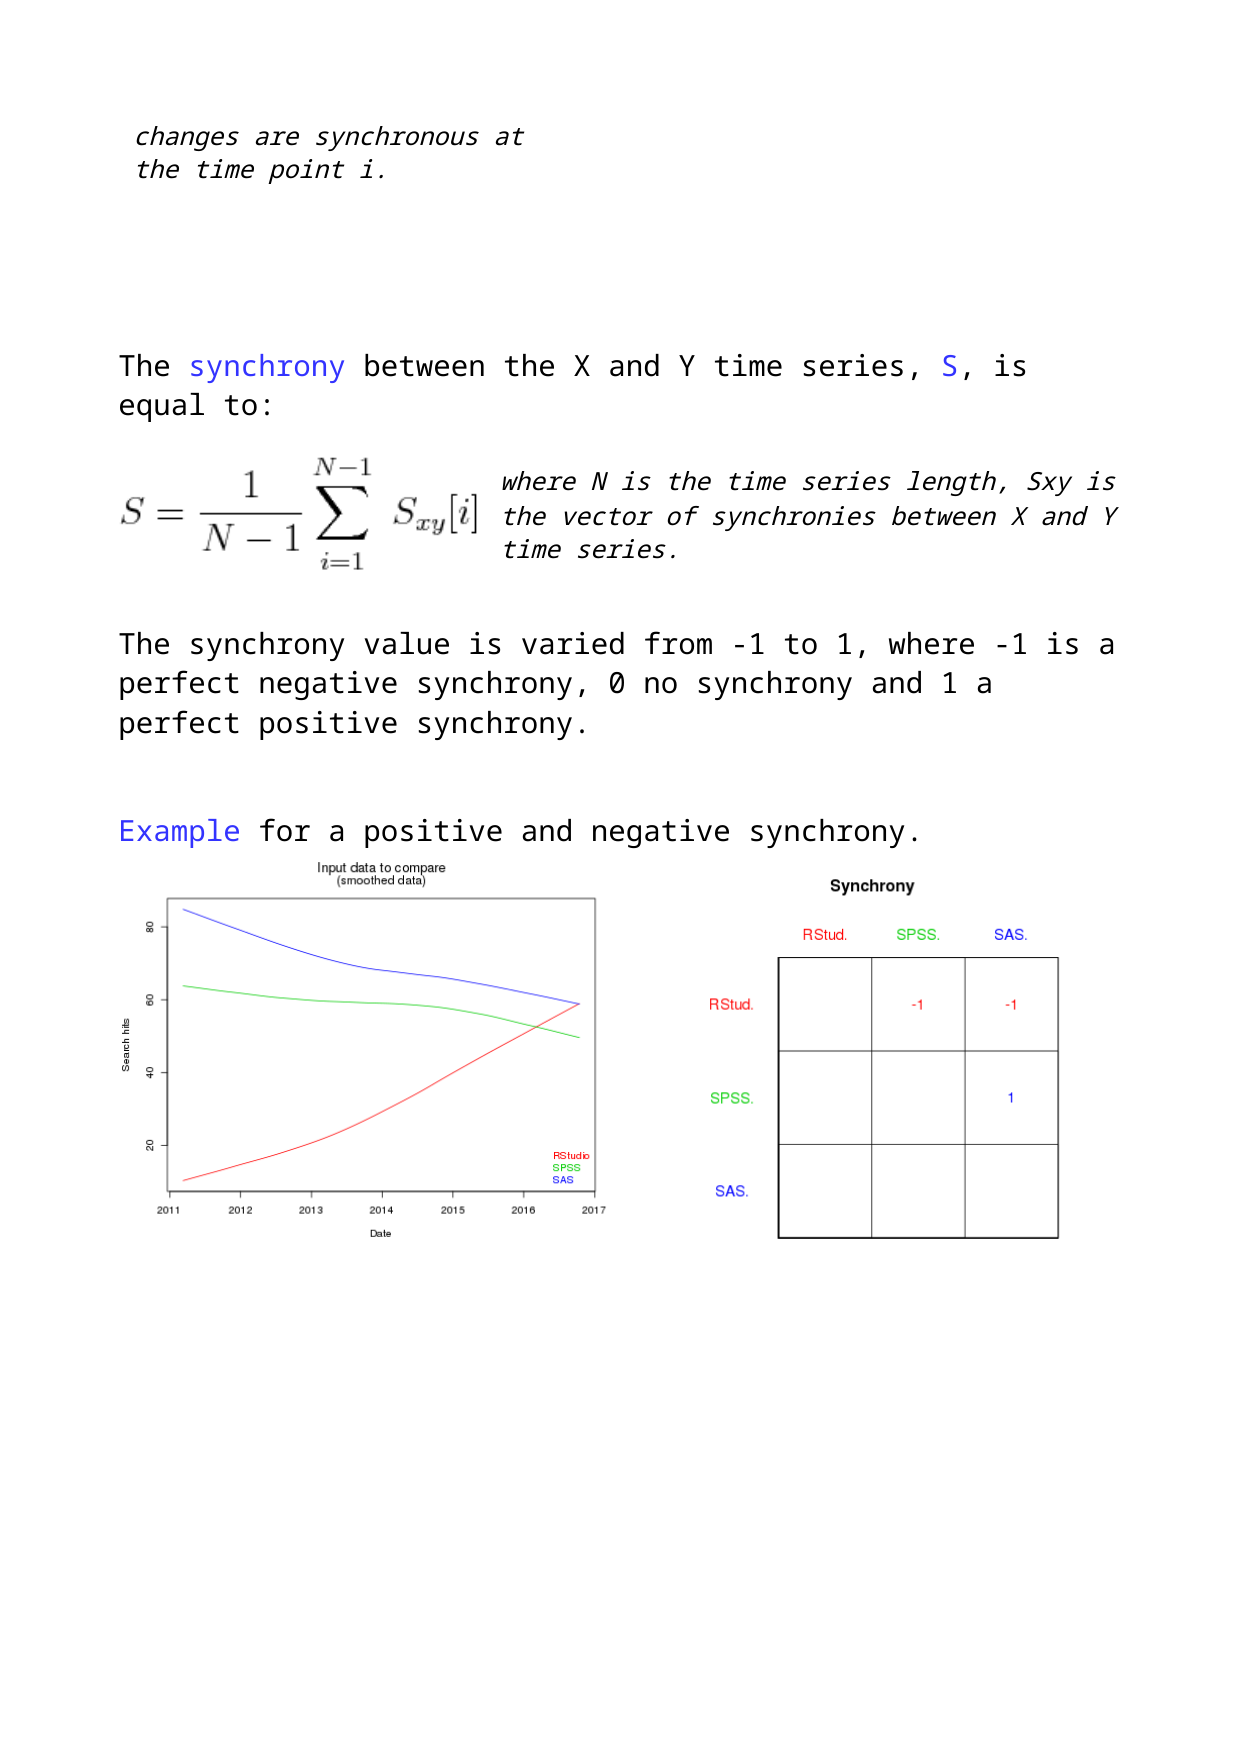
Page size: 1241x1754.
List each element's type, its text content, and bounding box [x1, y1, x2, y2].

text Example for a positive and negative synchrony. [118, 810, 1122, 850]
text time series. [485, 532, 1122, 566]
text ­ [118, 1281, 1122, 1309]
text the time point i. [118, 152, 1122, 186]
text The synchrony between the X and Y time series, S, is equal to: [118, 345, 1122, 424]
text the vector of synchronies between X and Y [485, 498, 1122, 532]
picture [118, 850, 1123, 1253]
text changes are synchronous at [118, 118, 1122, 152]
picture [117, 455, 485, 573]
text The synchrony value is varied from -1 to 1, where -1 is a perfect negative synchrony, 0 no synchrony and 1 a perfect positive synchrony. [118, 623, 1122, 742]
text where N is the time series length, Sxy is [485, 464, 1122, 498]
